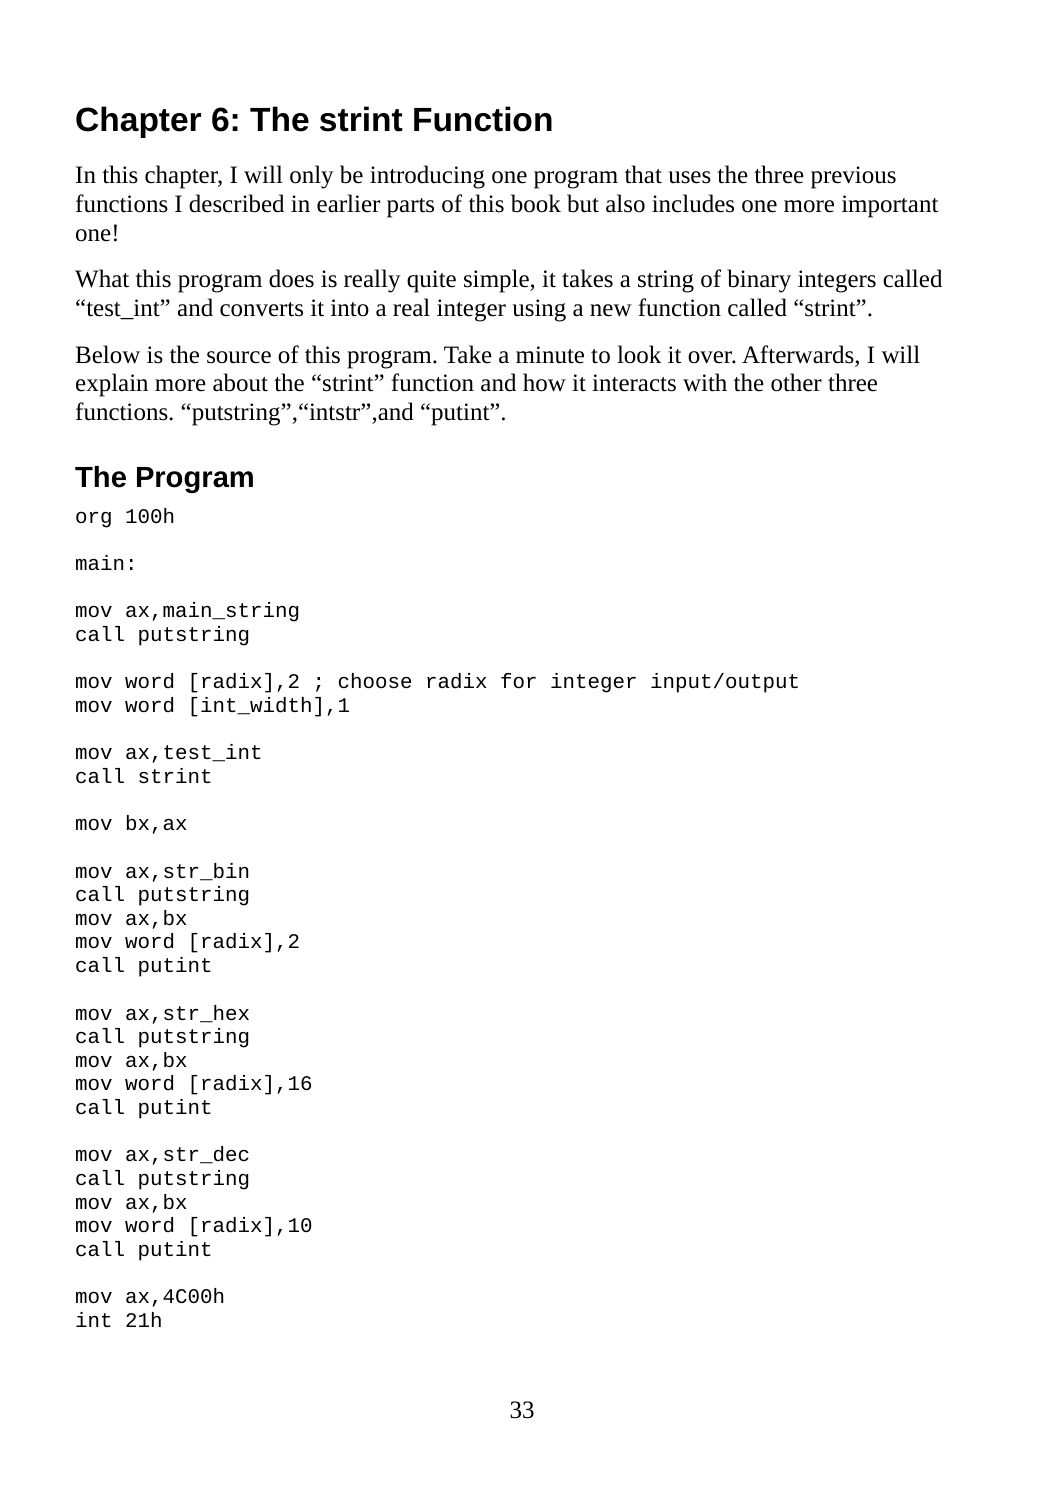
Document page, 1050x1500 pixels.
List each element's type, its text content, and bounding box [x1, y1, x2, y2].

text call putint [75, 1239, 975, 1263]
text mov ax,test_int [75, 742, 975, 766]
text mov word [int_width],1 [75, 695, 975, 719]
text call putstring [75, 624, 975, 648]
text mov word [radix],16 [75, 1073, 975, 1097]
text mov word [radix],2 [75, 932, 975, 955]
text call putstring [75, 1026, 975, 1050]
text In this chapter, I will only be introducing one program that uses the three previous functions I described in earlier parts of this book but also includes one more important one! [75, 160, 975, 246]
text call putstring [75, 884, 975, 908]
text int 21h [75, 1310, 975, 1333]
text mov word [radix],10 [75, 1215, 975, 1239]
subtitle The Program [75, 460, 975, 493]
text mov ax,bx [75, 908, 975, 932]
text call putint [75, 955, 975, 979]
text call strint [75, 766, 975, 790]
text mov ax,4C00h [75, 1286, 975, 1310]
text call putint [75, 1097, 975, 1121]
text What this program does is really quite simple, it takes a string of binary integers called “test_int” and converts it into a real integer using a new function called “strint”. [75, 264, 975, 322]
text call putstring [75, 1168, 975, 1192]
text mov ax,main_string [75, 601, 975, 624]
text mov ax,bx [75, 1192, 975, 1215]
text Below is the source of this program. Take a minute to look it over. Afterwards, I will explain more about the “strint” function and how it interacts with the other three functions. “putstring”,“intstr”,and “putint”. [75, 340, 975, 426]
text mov ax,str_dec [75, 1144, 975, 1168]
subtitle Chapter 6: The strint Function [75, 100, 975, 139]
text mov ax,str_hex [75, 1002, 975, 1026]
text mov ax,str_bin [75, 861, 975, 884]
text mov bx,ax [75, 813, 975, 837]
text mov ax,bx [75, 1050, 975, 1073]
text org 100h [75, 506, 975, 529]
text mov word [radix],2 ; choose radix for integer input/output [75, 671, 975, 695]
text main: [75, 553, 975, 577]
